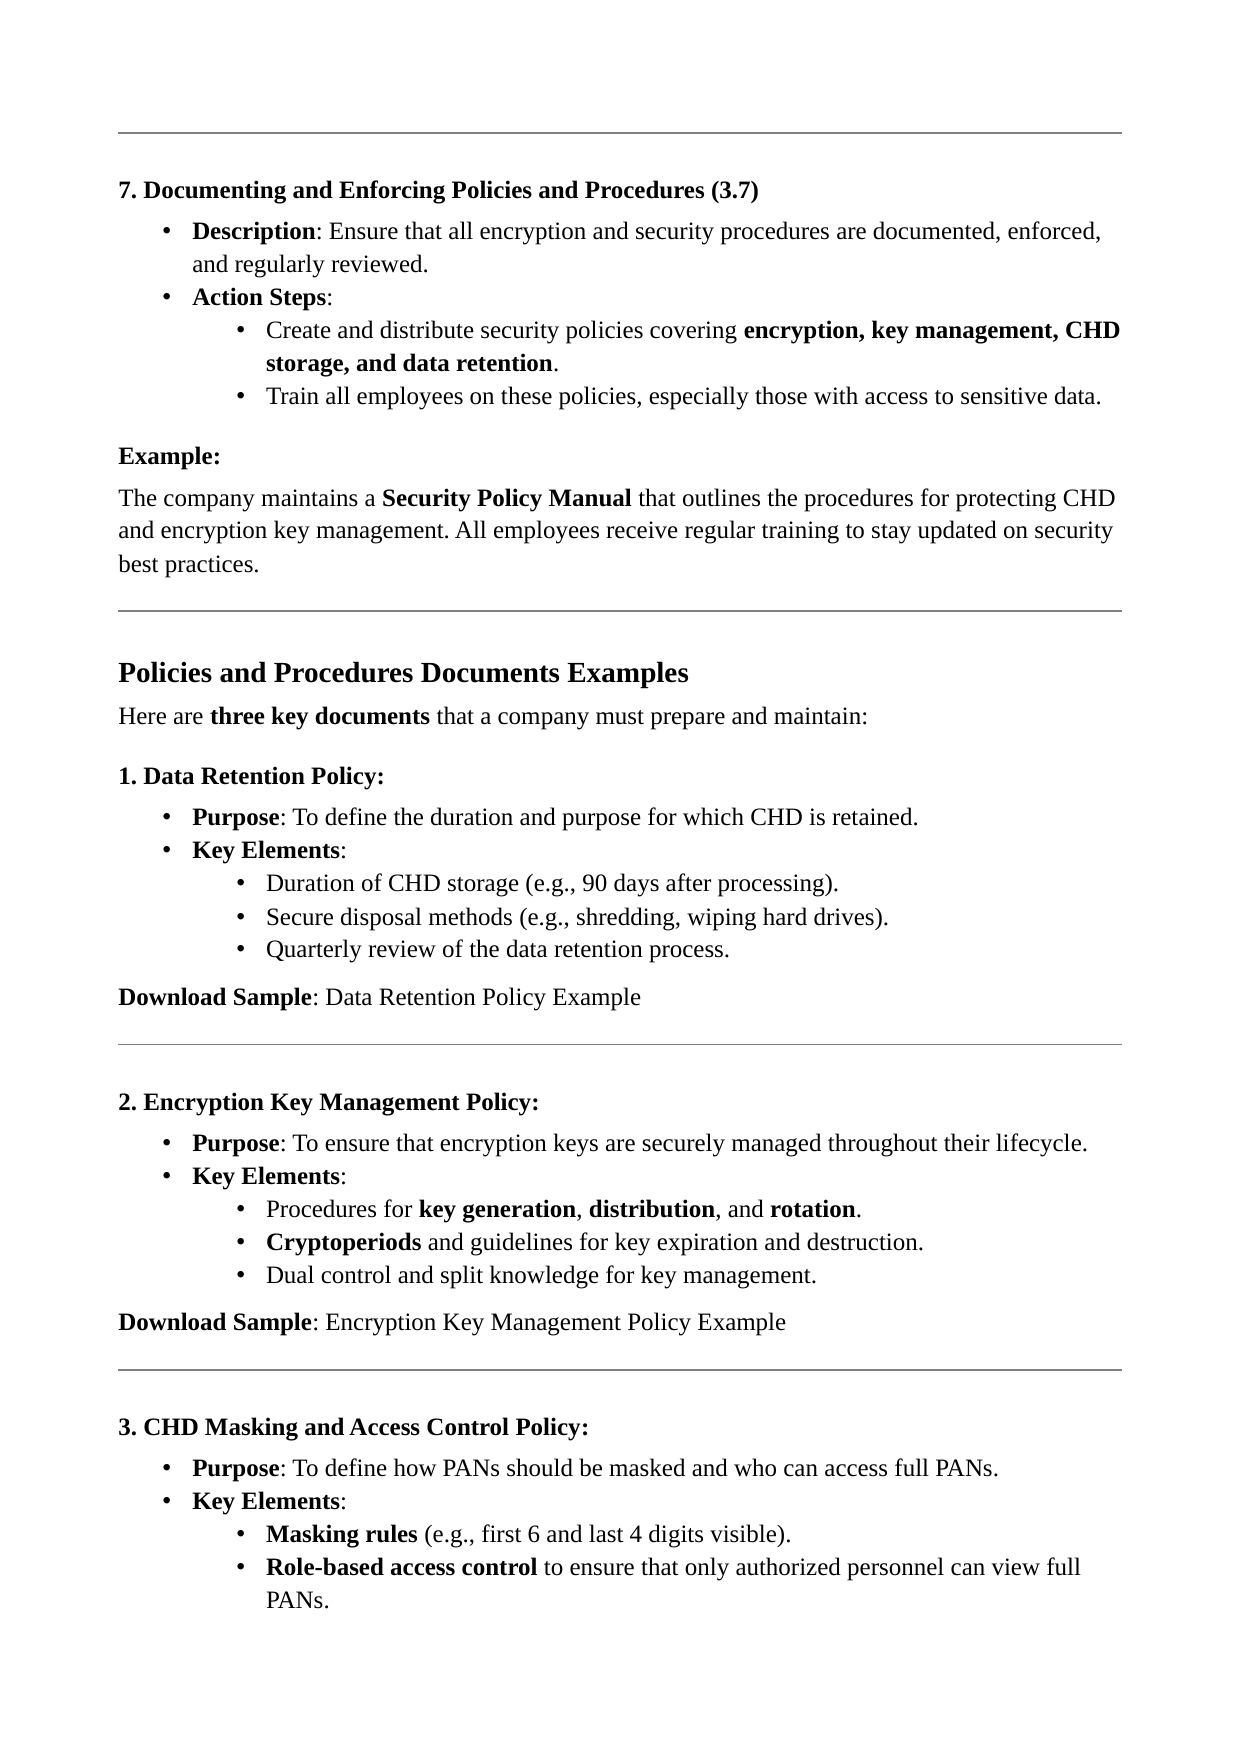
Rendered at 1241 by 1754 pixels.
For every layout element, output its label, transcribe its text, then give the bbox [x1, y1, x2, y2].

subtitle Example: [118, 441, 1122, 470]
list Description: Ensure that all encryption and security procedures are documented, enforced, and regularly reviewed. [162, 216, 1122, 278]
list Quarterly review of the data retention process. [236, 934, 1122, 963]
list Dual control and split knowledge for key management. [236, 1260, 1122, 1289]
subtitle Policies and Procedures Documents Examples [118, 655, 1122, 689]
list Role-based access control to ensure that only authorized personnel can view full PANs. [236, 1552, 1122, 1614]
subtitle 3. CHD Masking and Access Control Policy: [118, 1412, 1122, 1441]
list Key Elements: [162, 1486, 1122, 1515]
text Here are three key documents that a company must prepare and maintain: [118, 701, 1122, 730]
list Purpose: To ensure that encryption keys are securely managed throughout their lifecycle. [162, 1128, 1122, 1157]
list Purpose: To define the duration and purpose for which CHD is retained. [162, 802, 1122, 831]
list Purpose: To define how PANs should be masked and who can access full PANs. [162, 1453, 1122, 1482]
list Action Steps: [162, 282, 1122, 311]
text Download Sample: Encryption Key Management Policy Example [118, 1307, 1122, 1336]
list Key Elements: [162, 1161, 1122, 1189]
list Train all employees on these policies, especially those with access to sensitive data. [236, 381, 1122, 410]
list Secure disposal methods (e.g., shredding, wiping hard drives). [236, 902, 1122, 930]
subtitle 7. Documenting and Enforcing Policies and Procedures (3.7) [118, 175, 1122, 204]
subtitle 1. Data Retention Policy: [118, 761, 1122, 790]
list Create and distribute security policies covering encryption, key management, CHD storage, and data retention. [236, 315, 1122, 377]
list Duration of CHD storage (e.g., 90 days after processing). [236, 868, 1122, 897]
subtitle 2. Encryption Key Management Policy: [118, 1087, 1122, 1115]
text Download Sample: Data Retention Policy Example [118, 982, 1122, 1011]
list Key Elements: [162, 836, 1122, 864]
text The company maintains a Security Policy Manual that outlines the procedures for protecting CHD and encryption key management. All employees receive regular training to stay updated on security best practices. [118, 483, 1122, 577]
list Cryptoperiods and guidelines for key expiration and destruction. [236, 1227, 1122, 1256]
list Procedures for key generation, distribution, and rotation. [236, 1194, 1122, 1223]
list Masking rules (e.g., first 6 and last 4 digits visible). [236, 1519, 1122, 1548]
